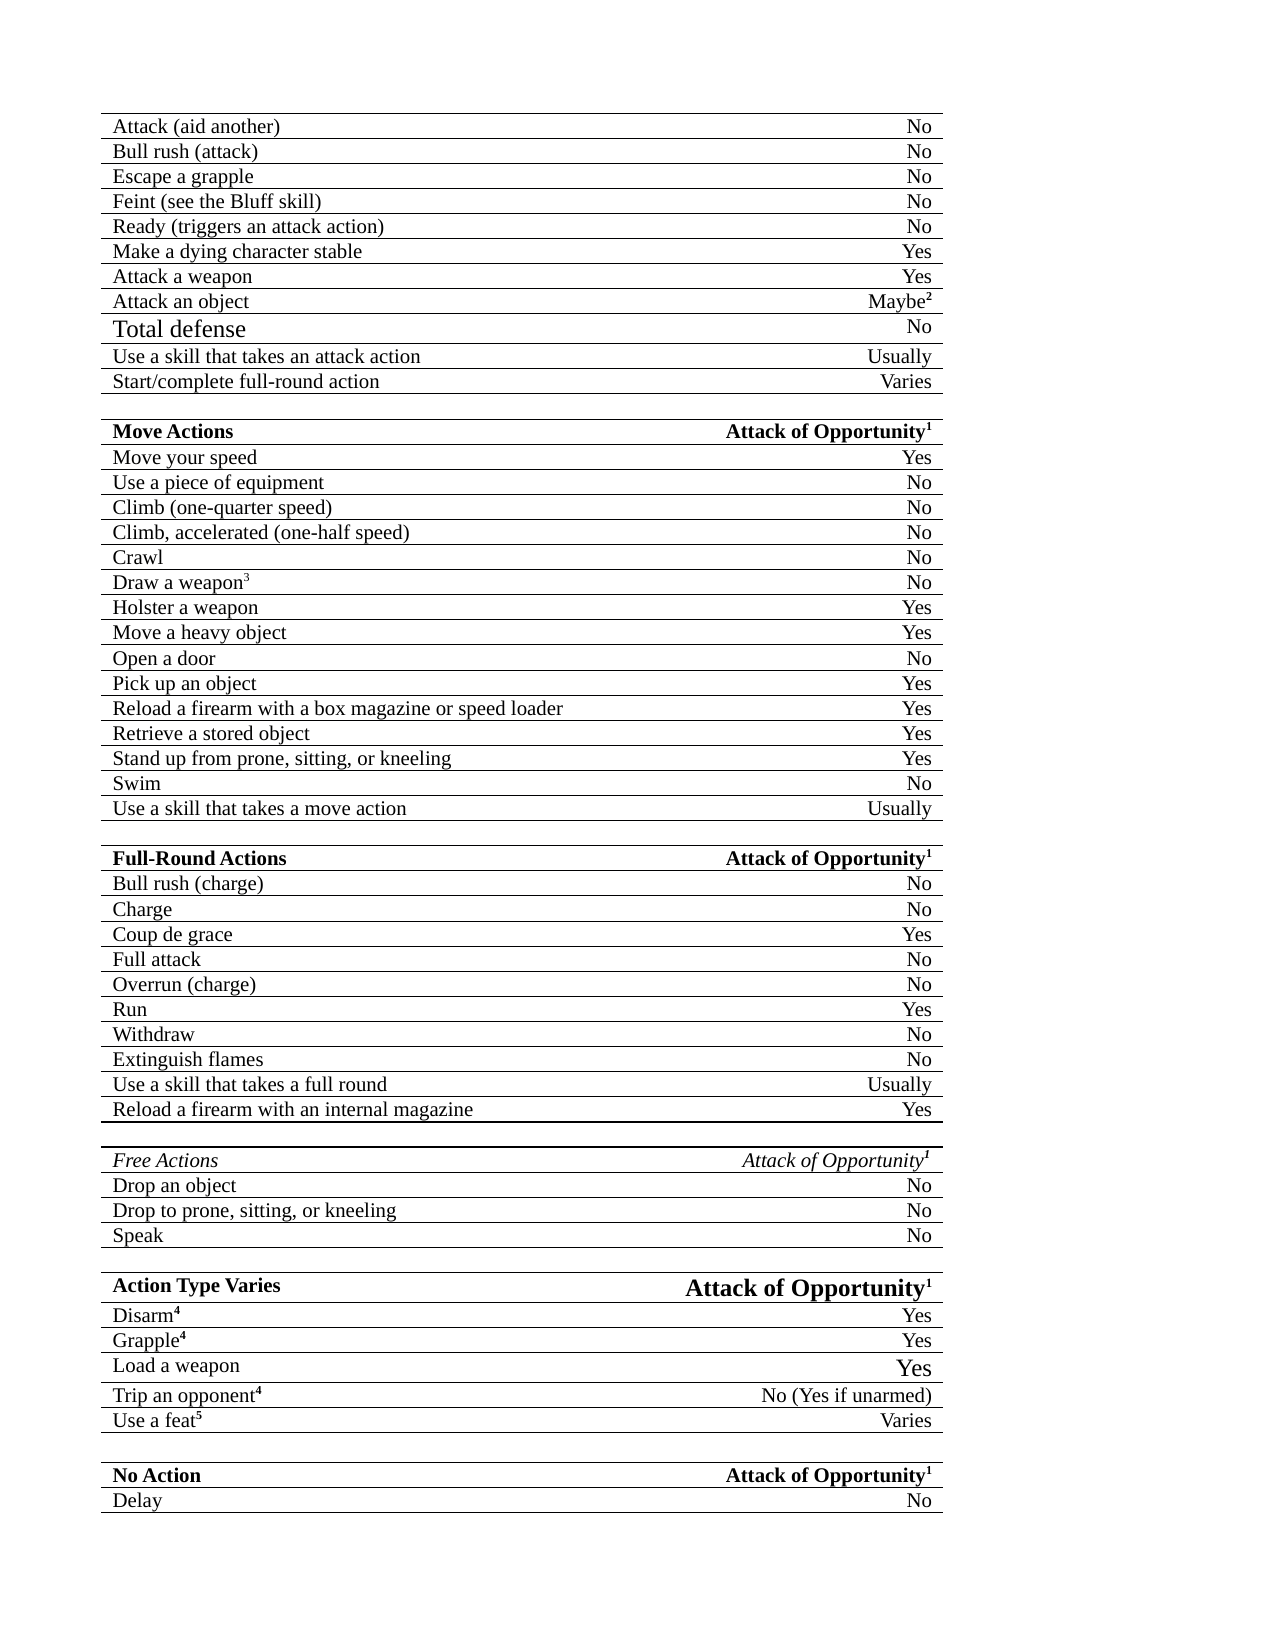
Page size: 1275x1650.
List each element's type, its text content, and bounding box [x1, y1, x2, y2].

table_cell Withdraw [101, 1022, 585, 1046]
table_cell Crawl [101, 545, 585, 569]
table_cell No [585, 545, 943, 569]
table_cell [101, 394, 585, 418]
table_cell No (Yes if unarmed) [585, 1383, 943, 1407]
table_cell No [585, 645, 943, 669]
table_cell Use a skill that takes an attack action [101, 344, 585, 368]
table_cell Draw a weapon3 [101, 570, 585, 594]
table_cell [585, 821, 943, 845]
table_cell Trip an opponent4 [101, 1383, 585, 1407]
table_cell Yes [585, 997, 943, 1021]
table_cell Use a skill that takes a full round [101, 1072, 585, 1096]
table_cell No [585, 495, 943, 519]
table_cell Yes [585, 671, 943, 694]
table_cell Yes [585, 595, 943, 619]
table_cell Yes [585, 1353, 943, 1382]
table_cell Yes [585, 922, 943, 946]
table_cell Yes [585, 746, 943, 770]
table_cell Escape a grapple [101, 164, 585, 188]
table_cell Usually [585, 344, 943, 368]
table_cell Overrun (charge) [101, 972, 585, 996]
table_cell Swim [101, 771, 585, 795]
table_cell Drop to prone, sitting, or kneeling [101, 1198, 585, 1222]
table_cell No [585, 189, 943, 213]
table_cell Yes [585, 696, 943, 720]
table_cell Maybe2 [585, 289, 943, 313]
table_cell Ready (triggers an attack action) [101, 214, 585, 238]
table_cell Use a piece of equipment [101, 470, 585, 494]
table_cell No [585, 1488, 943, 1512]
table_cell Free Actions [101, 1148, 585, 1172]
table_cell [585, 1433, 943, 1462]
table_cell No [585, 1173, 943, 1197]
table_cell [585, 1123, 943, 1146]
table_cell No [585, 314, 943, 343]
table_cell Feint (see the Bluff skill) [101, 189, 585, 213]
table_cell Yes [585, 239, 943, 263]
table_cell [585, 1248, 943, 1272]
table_cell Pick up an object [101, 671, 585, 694]
table_cell No [585, 1223, 943, 1247]
table_cell Full-Round Actions [101, 846, 585, 870]
table_cell Climb (one-quarter speed) [101, 495, 585, 519]
table_cell Bull rush (attack) [101, 139, 585, 163]
table_cell Disarm4 [101, 1303, 585, 1327]
table_cell Attack of Opportunity1 [585, 1273, 943, 1302]
table_cell [101, 1433, 585, 1462]
table_cell Speak [101, 1223, 585, 1247]
table_cell Attack an object [101, 289, 585, 313]
table_cell Attack (aid another) [101, 114, 585, 138]
table_cell Stand up from prone, sitting, or kneeling [101, 746, 585, 770]
table_cell Delay [101, 1488, 585, 1512]
table_cell Extinguish flames [101, 1047, 585, 1071]
table_cell Action Type Varies [101, 1273, 585, 1302]
table_cell Yes [585, 721, 943, 745]
table_cell Attack a weapon [101, 264, 585, 288]
table_cell No [585, 520, 943, 544]
table_cell No [585, 214, 943, 238]
table_cell [101, 821, 585, 845]
table_cell [101, 1248, 585, 1272]
table_cell Yes [585, 1097, 943, 1121]
table_cell Usually [585, 796, 943, 820]
table_cell Varies [585, 369, 943, 393]
table_cell Climb, accelerated (one-half speed) [101, 520, 585, 544]
table_cell No [585, 139, 943, 163]
table_cell Varies [585, 1408, 943, 1432]
table_cell No [585, 570, 943, 594]
table_cell Yes [585, 445, 943, 469]
table_cell Open a door [101, 645, 585, 669]
table_cell Yes [585, 264, 943, 288]
table_cell Yes [585, 1328, 943, 1352]
table_cell Move Actions [101, 420, 585, 443]
table_cell Attack of Opportunity1 [585, 846, 943, 870]
table_cell [585, 394, 943, 418]
table_cell No [585, 1198, 943, 1222]
table_cell Drop an object [101, 1173, 585, 1197]
table_cell No [585, 947, 943, 971]
table_cell No [585, 972, 943, 996]
table_cell Bull rush (charge) [101, 871, 585, 895]
table_cell Attack of Opportunity1 [585, 1148, 943, 1172]
table_cell No [585, 114, 943, 138]
table_cell [101, 1123, 585, 1146]
table_cell No [585, 1047, 943, 1071]
table_cell Usually [585, 1072, 943, 1096]
table_cell Run [101, 997, 585, 1021]
table_cell Reload a firearm with an internal magazine [101, 1097, 585, 1121]
table_cell Grapple4 [101, 1328, 585, 1352]
table_cell Move your speed [101, 445, 585, 469]
table_cell Attack of Opportunity1 [585, 1463, 943, 1487]
table_cell Start/complete full-round action [101, 369, 585, 393]
table_cell Use a skill that takes a move action [101, 796, 585, 820]
table_cell Move a heavy object [101, 620, 585, 644]
table_cell Make a dying character stable [101, 239, 585, 263]
table_cell Full attack [101, 947, 585, 971]
table_cell Load a weapon [101, 1353, 585, 1382]
table_cell Attack of Opportunity1 [585, 420, 943, 443]
table_cell No [585, 771, 943, 795]
table_cell No [585, 1022, 943, 1046]
table_cell No [585, 164, 943, 188]
table_cell Reload a firearm with a box magazine or speed loader [101, 696, 585, 720]
table_cell No [585, 896, 943, 921]
table_cell Yes [585, 1303, 943, 1327]
table_cell Retrieve a stored object [101, 721, 585, 745]
table_cell No Action [101, 1463, 585, 1487]
table_cell No [585, 871, 943, 895]
table_cell Holster a weapon [101, 595, 585, 619]
table_cell Coup de grace [101, 922, 585, 946]
table_cell Yes [585, 620, 943, 644]
table_cell Use a feat5 [101, 1408, 585, 1432]
table_cell Charge [101, 896, 585, 921]
table_cell No [585, 470, 943, 494]
table_cell Total defense [101, 314, 585, 343]
